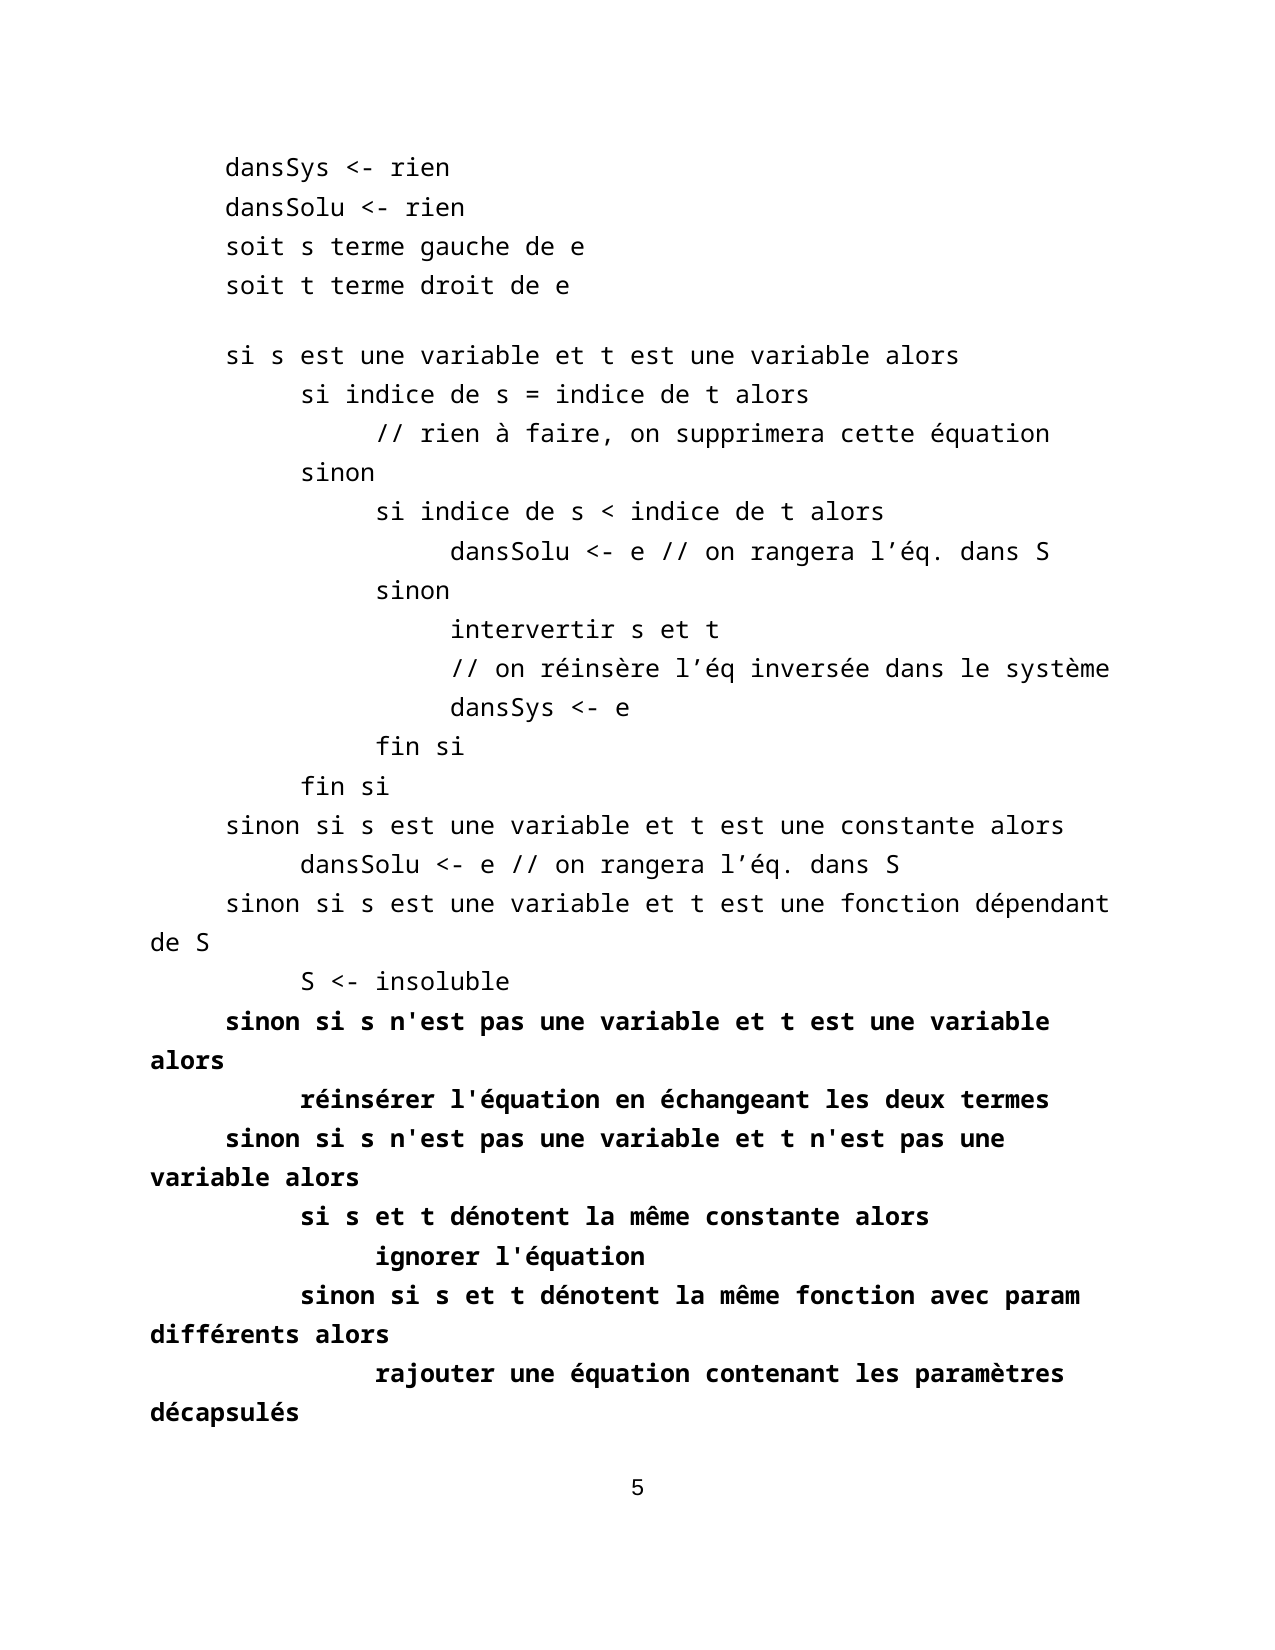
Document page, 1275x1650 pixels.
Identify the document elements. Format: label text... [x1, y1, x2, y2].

text sinon si s n'est pas une variable et t est une variable alors [150, 1003, 1125, 1076]
text sinon si s et t dénotent la même fonction avec param différents alors [150, 1277, 1125, 1351]
text sinon si s n'est pas une variable et t n'est pas une variable alors [150, 1121, 1125, 1194]
text dansSys <- e [150, 690, 1125, 724]
text sinon si s est une variable et t est une constante alors [150, 807, 1125, 841]
text dansSolu <- e // on rangera l’éq. dans S [150, 847, 1125, 881]
text sinon si s est une variable et t est une fonction dépendant de S [150, 886, 1125, 959]
text si s et t dénotent la même constante alors [150, 1199, 1125, 1233]
text S <- insoluble [150, 964, 1125, 998]
text soit t terme droit de e [150, 267, 1125, 302]
text si indice de s < indice de t alors [150, 494, 1125, 528]
text soit s terme gauche de e [150, 228, 1125, 262]
text ignorer l'équation [150, 1238, 1125, 1272]
text // rien à faire, on supprimera cette équation [150, 416, 1125, 450]
text sinon [150, 572, 1125, 606]
text si indice de s = indice de t alors [150, 377, 1125, 411]
text dansSys <- rien [150, 150, 1125, 184]
text fin si [150, 768, 1125, 802]
text intervertir s et t [150, 612, 1125, 646]
text fin si [150, 729, 1125, 763]
text si s est une variable et t est une variable alors [150, 337, 1125, 371]
text rajouter une équation contenant les paramètres décapsulés [150, 1356, 1125, 1429]
text // on réinsère l’éq inversée dans le système [150, 651, 1125, 685]
text dansSolu <- rien [150, 189, 1125, 223]
text réinsérer l'équation en échangeant les deux termes [150, 1082, 1125, 1116]
text sinon [150, 455, 1125, 489]
text dansSolu <- e // on rangera l’éq. dans S [150, 533, 1125, 567]
